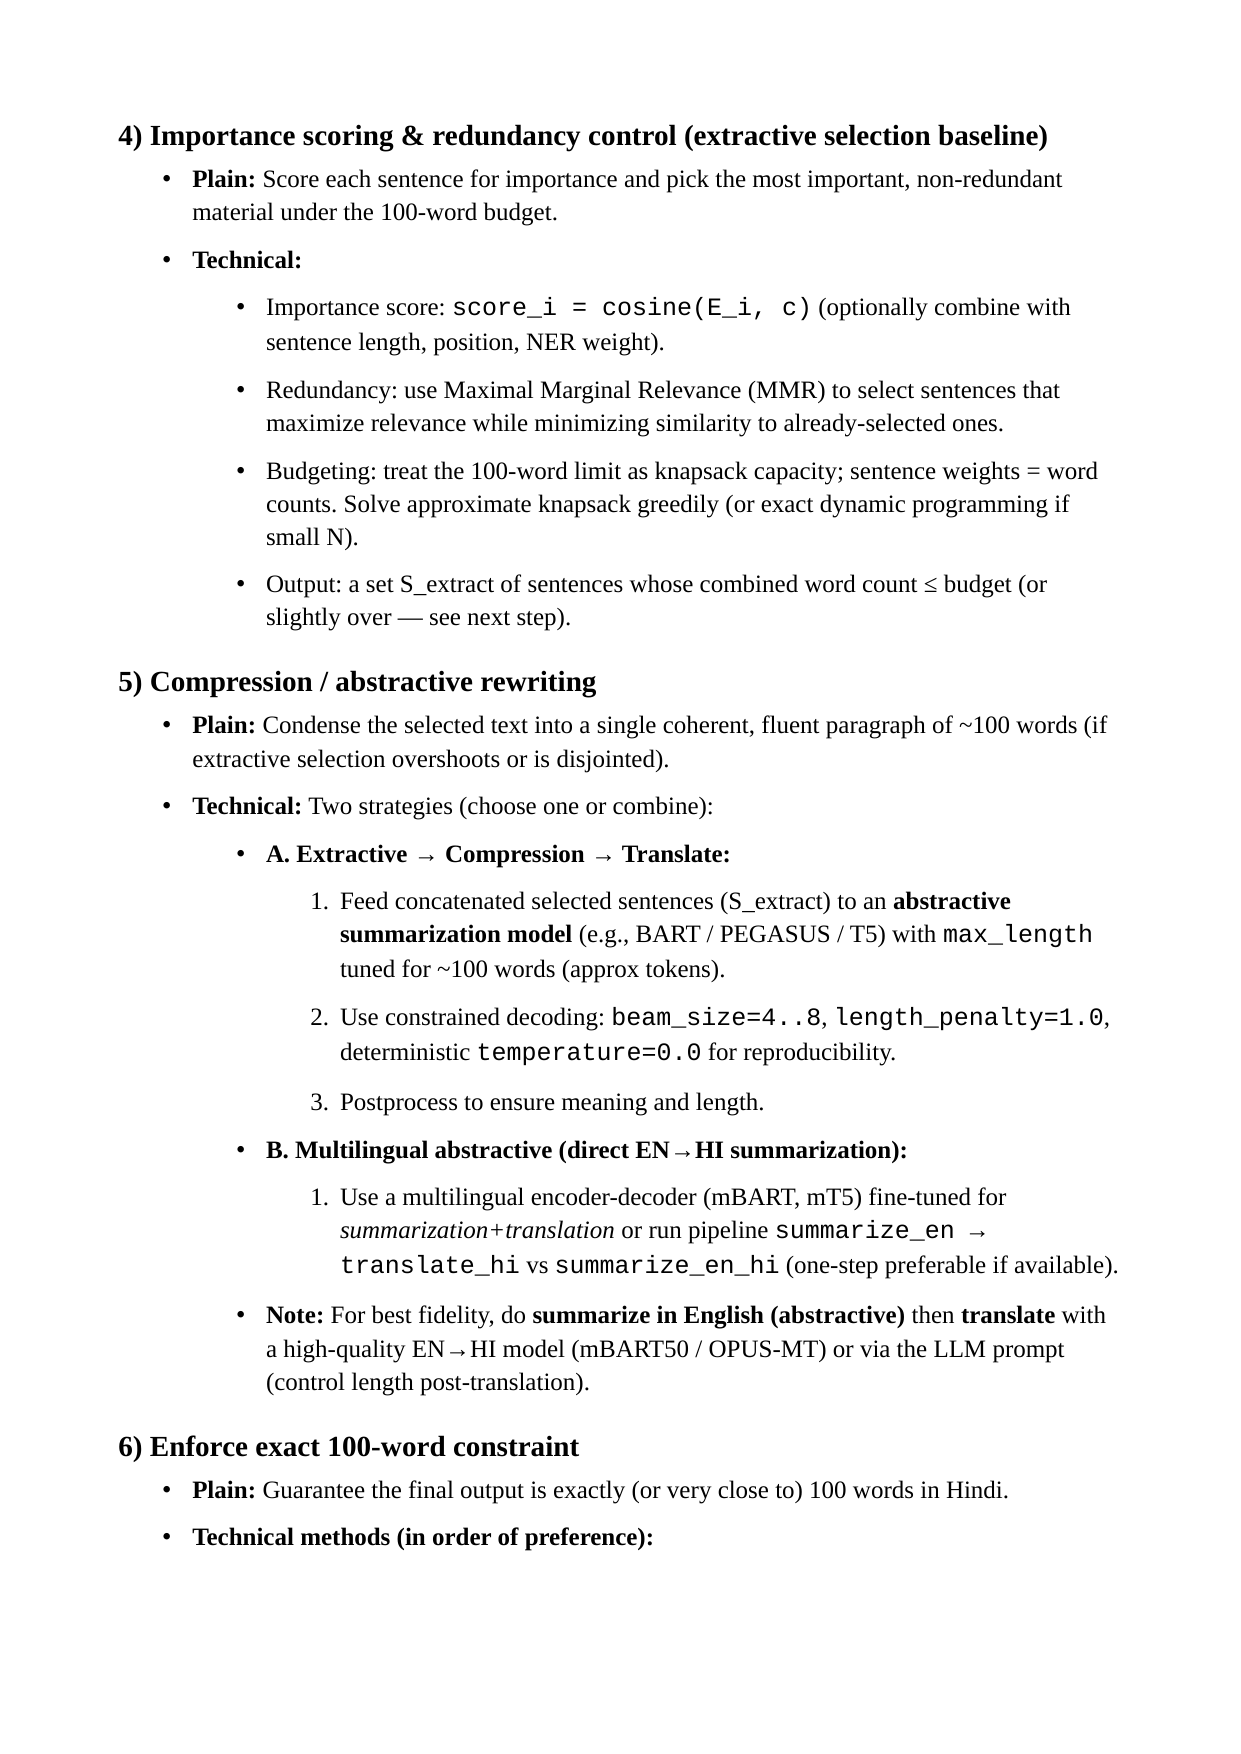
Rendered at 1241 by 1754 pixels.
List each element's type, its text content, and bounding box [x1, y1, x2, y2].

list Plain: Guarantee the final output is exactly (or very close to) 100 words in Hindi. [162, 1475, 1122, 1504]
list Technical methods (in order of preference): [162, 1522, 1122, 1551]
list Budgeting: treat the 100-word limit as knapsack capacity; sentence weights = word counts. Solve approximate knapsack greedily (or exact dynamic programming if small N). [236, 456, 1122, 551]
list Feed concatenated selected sentences (S_extract) to an abstractive summarization model (e.g., BART / PEGASUS / T5) with max_length tuned for ~100 words (approx tokens). [310, 886, 1122, 983]
list Use a multilingual encoder-decoder (mBART, mT5) fine-tuned for summarization+translation or run pipeline summarize_en → translate_hi vs summarize_en_hi (one-step preferable if available). [310, 1182, 1122, 1281]
list A. Extractive → Compression → Translate: [236, 839, 1122, 868]
list Plain: Score each sentence for importance and pick the most important, non-redundant material under the 100-word budget. [162, 164, 1122, 226]
list Note: For best fidelity, do summarize in English (abstractive) then translate with a high-quality EN→HI model (mBART50 / OPUS-MT) or via the LLM prompt (control length post-translation). [236, 1301, 1122, 1395]
list Output: a set S_extract of sentences whose combined word count ≤ budget (or slightly over — see next step). [236, 569, 1122, 631]
list Redundancy: use Maximal Marginal Relevance (MMR) to select sentences that maximize relevance while minimizing similarity to already-selected ones. [236, 375, 1122, 437]
list Importance score: score_i = cosine(E_i, c) (optionally combine with sentence length, position, NER weight). [236, 292, 1122, 356]
subtitle 4) Importance scoring & redundancy control (extractive selection baseline) [118, 118, 1122, 152]
list B. Multilingual abstractive (direct EN→HI summarization): [236, 1135, 1122, 1164]
list Postprocess to ensure meaning and length. [310, 1087, 1122, 1116]
list Use constrained decoding: beam_size=4..8, length_penalty=1.0, deterministic temperature=0.0 for reproducibility. [310, 1002, 1122, 1068]
list Plain: Condense the selected text into a single coherent, fluent paragraph of ~100 words (if extractive selection overshoots or is disjointed). [162, 711, 1122, 772]
subtitle 5) Compression / abstractive rewriting [118, 664, 1122, 698]
subtitle 6) Enforce exact 100-word constraint [118, 1429, 1122, 1462]
list Technical: [162, 245, 1122, 273]
list Technical: Two strategies (choose one or combine): [162, 791, 1122, 820]
